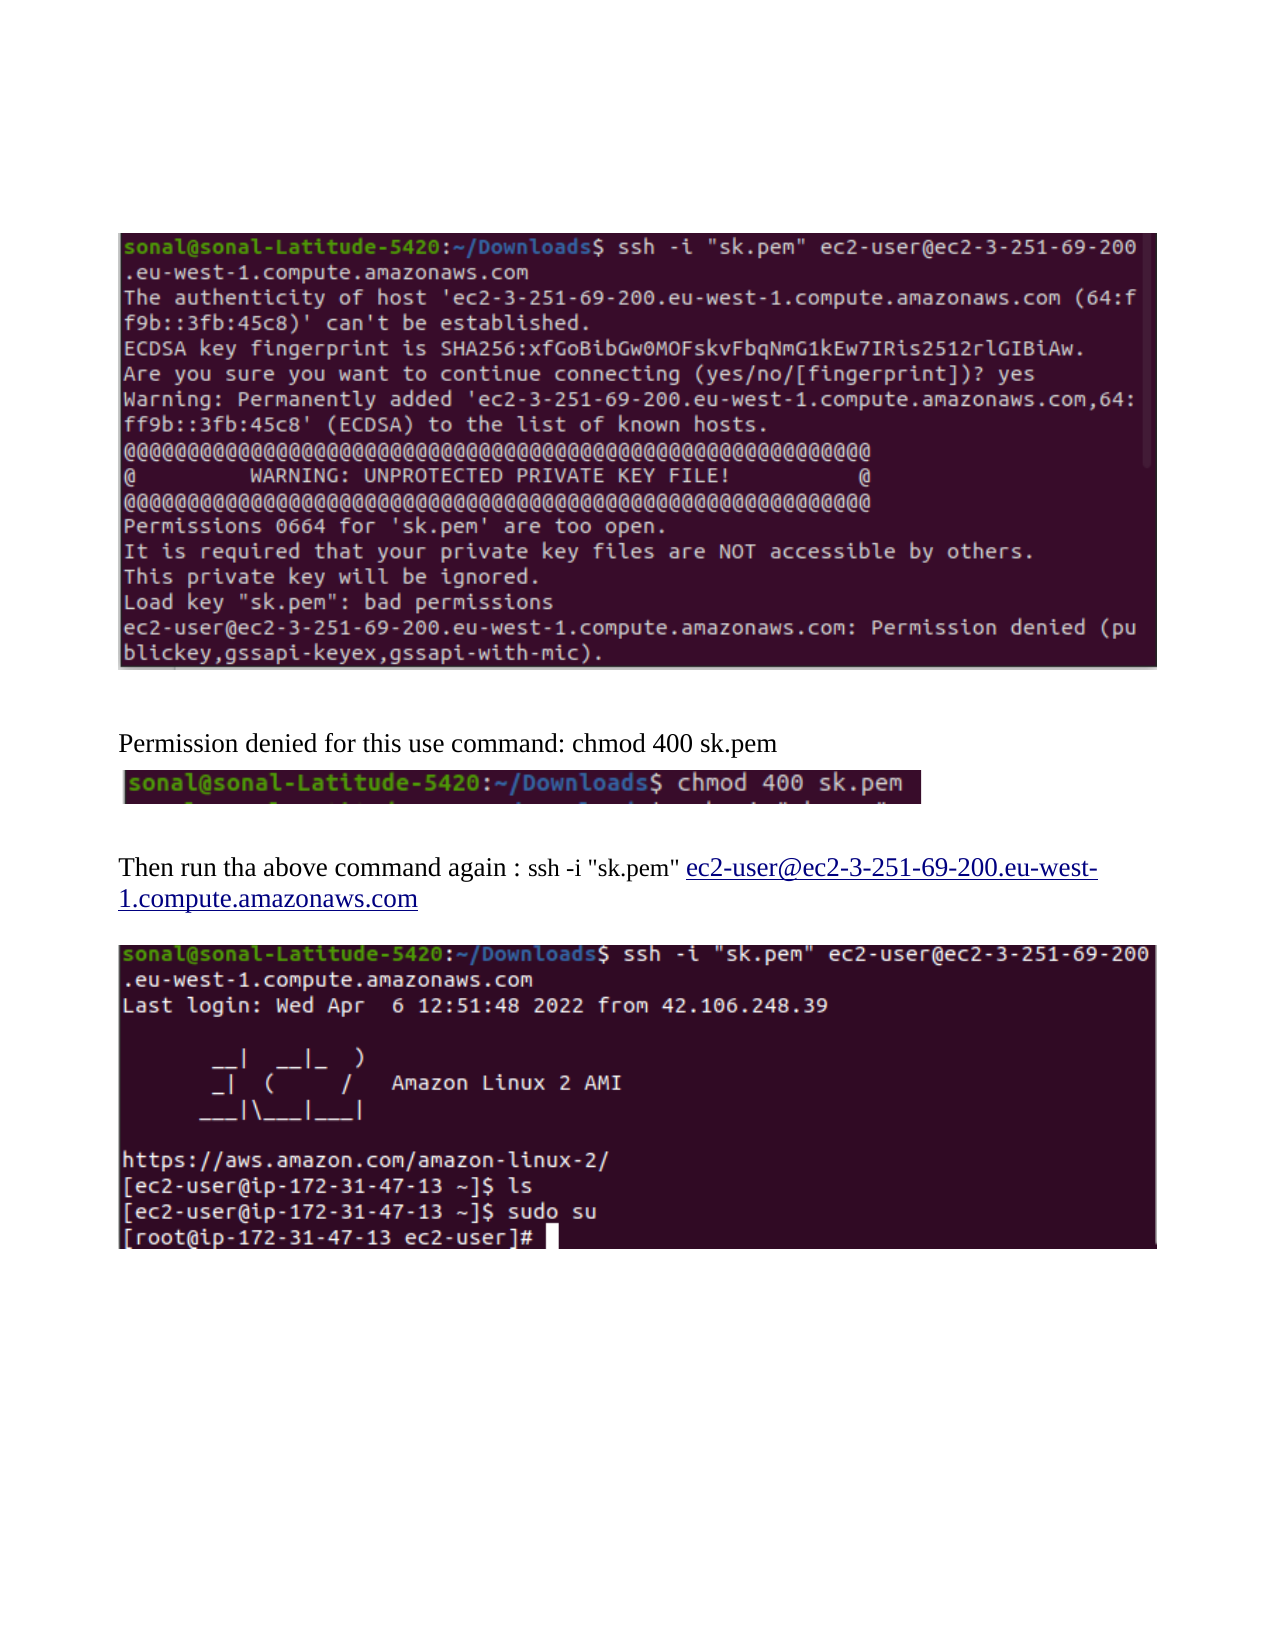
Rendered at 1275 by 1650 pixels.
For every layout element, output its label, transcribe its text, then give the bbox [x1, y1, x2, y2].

picture [122, 770, 922, 804]
picture [118, 945, 1157, 1249]
text Then run tha above command again : ssh -i "sk.pem" ec2-user@ec2-3-251-69-200.eu-west-1.compute.amazonaws.com [118, 851, 1157, 914]
text Permission denied for this use command: chmod 400 sk.pem [118, 727, 1157, 758]
picture [118, 233, 1157, 670]
